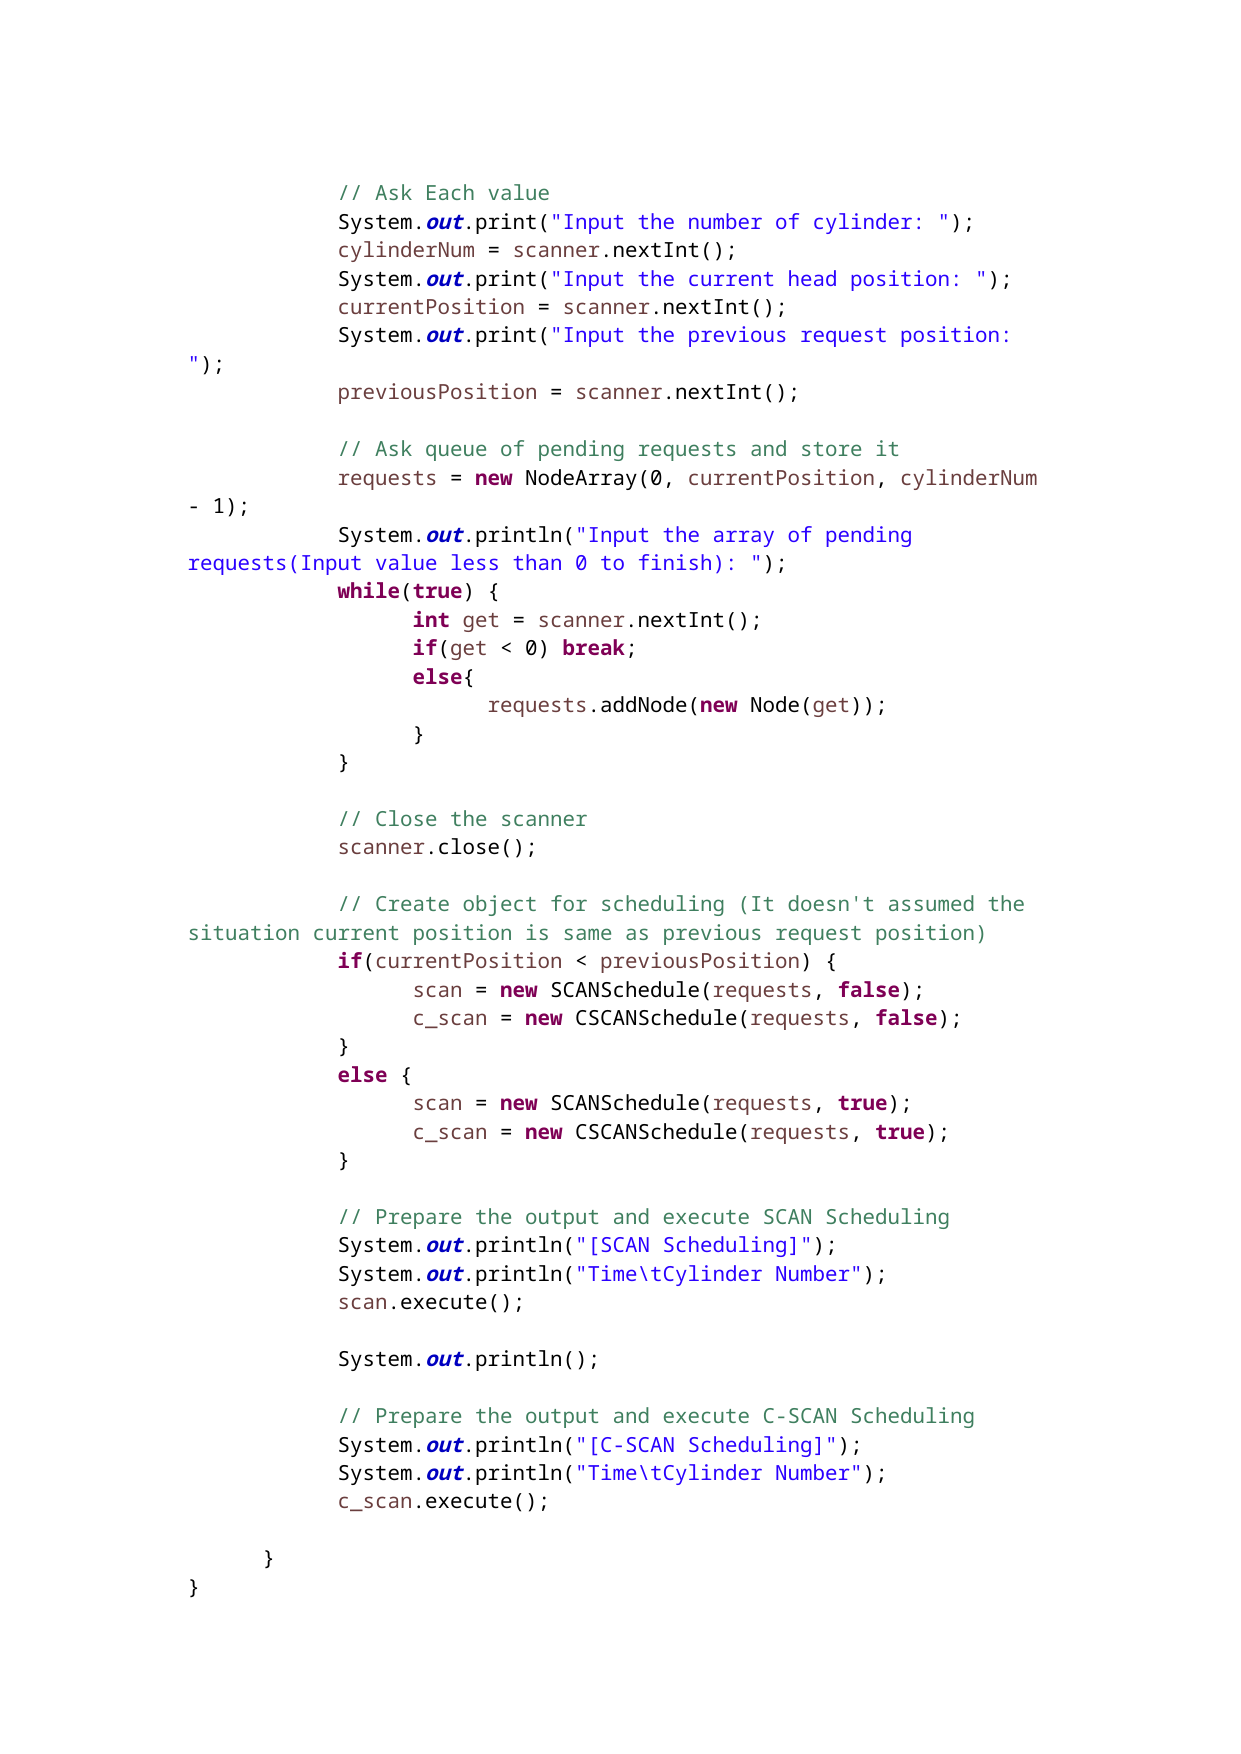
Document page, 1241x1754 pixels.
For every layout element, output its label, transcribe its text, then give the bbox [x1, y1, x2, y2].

text previousPosition = scanner.nextInt(); [187, 377, 1053, 406]
text // Prepare the output and execute SCAN Scheduling [187, 1202, 1053, 1231]
text scan = new SCANSchedule(requests, true); [187, 1088, 1053, 1117]
text scanner.close(); [187, 832, 1053, 861]
text } [187, 747, 1053, 776]
text } [187, 1145, 1053, 1174]
text if(currentPosition < previousPosition) { [187, 946, 1053, 975]
text } [187, 1032, 1053, 1060]
text scan = new SCANSchedule(requests, false); [187, 975, 1053, 1003]
text // Prepare the output and execute C-SCAN Scheduling [187, 1401, 1053, 1430]
text System.out.println(); [187, 1344, 1053, 1373]
text while(true) { [187, 577, 1053, 605]
text } [187, 1572, 1053, 1600]
text System.out.println("Time\tCylinder Number"); [187, 1458, 1053, 1487]
text // Close the scanner [187, 804, 1053, 832]
text System.out.println("[C-SCAN Scheduling]"); [187, 1430, 1053, 1458]
text } [187, 1543, 1053, 1572]
text requests.addNode(new Node(get)); [187, 690, 1053, 719]
text c_scan = new CSCANSchedule(requests, true); [187, 1117, 1053, 1145]
text else { [187, 1060, 1053, 1088]
text // Ask queue of pending requests and store it [187, 434, 1053, 463]
text // Create object for scheduling (It doesn't assumed the situation current position is same as previous request position) [187, 889, 1053, 946]
text c_scan = new CSCANSchedule(requests, false); [187, 1003, 1053, 1032]
text requests = new NodeArray(0, currentPosition, cylinderNum - 1); [187, 463, 1053, 520]
text cylinderNum = scanner.nextInt(); [187, 235, 1053, 264]
text System.out.print("Input the previous request position: "); [187, 321, 1053, 377]
text System.out.println("Time\tCylinder Number"); [187, 1259, 1053, 1287]
text scan.execute(); [187, 1287, 1053, 1316]
text // Ask Each value [187, 178, 1053, 207]
text System.out.print("Input the current head position: "); [187, 264, 1053, 292]
text c_scan.execute(); [187, 1487, 1053, 1515]
text System.out.print("Input the number of cylinder: "); [187, 207, 1053, 235]
text System.out.println("Input the array of pending requests(Input value less than 0 to finish): "); [187, 520, 1053, 577]
text } [187, 719, 1053, 747]
text System.out.println("[SCAN Scheduling]"); [187, 1231, 1053, 1259]
text int get = scanner.nextInt(); [187, 605, 1053, 633]
text if(get < 0) break; [187, 633, 1053, 662]
text currentPosition = scanner.nextInt(); [187, 292, 1053, 321]
text else{ [187, 662, 1053, 690]
